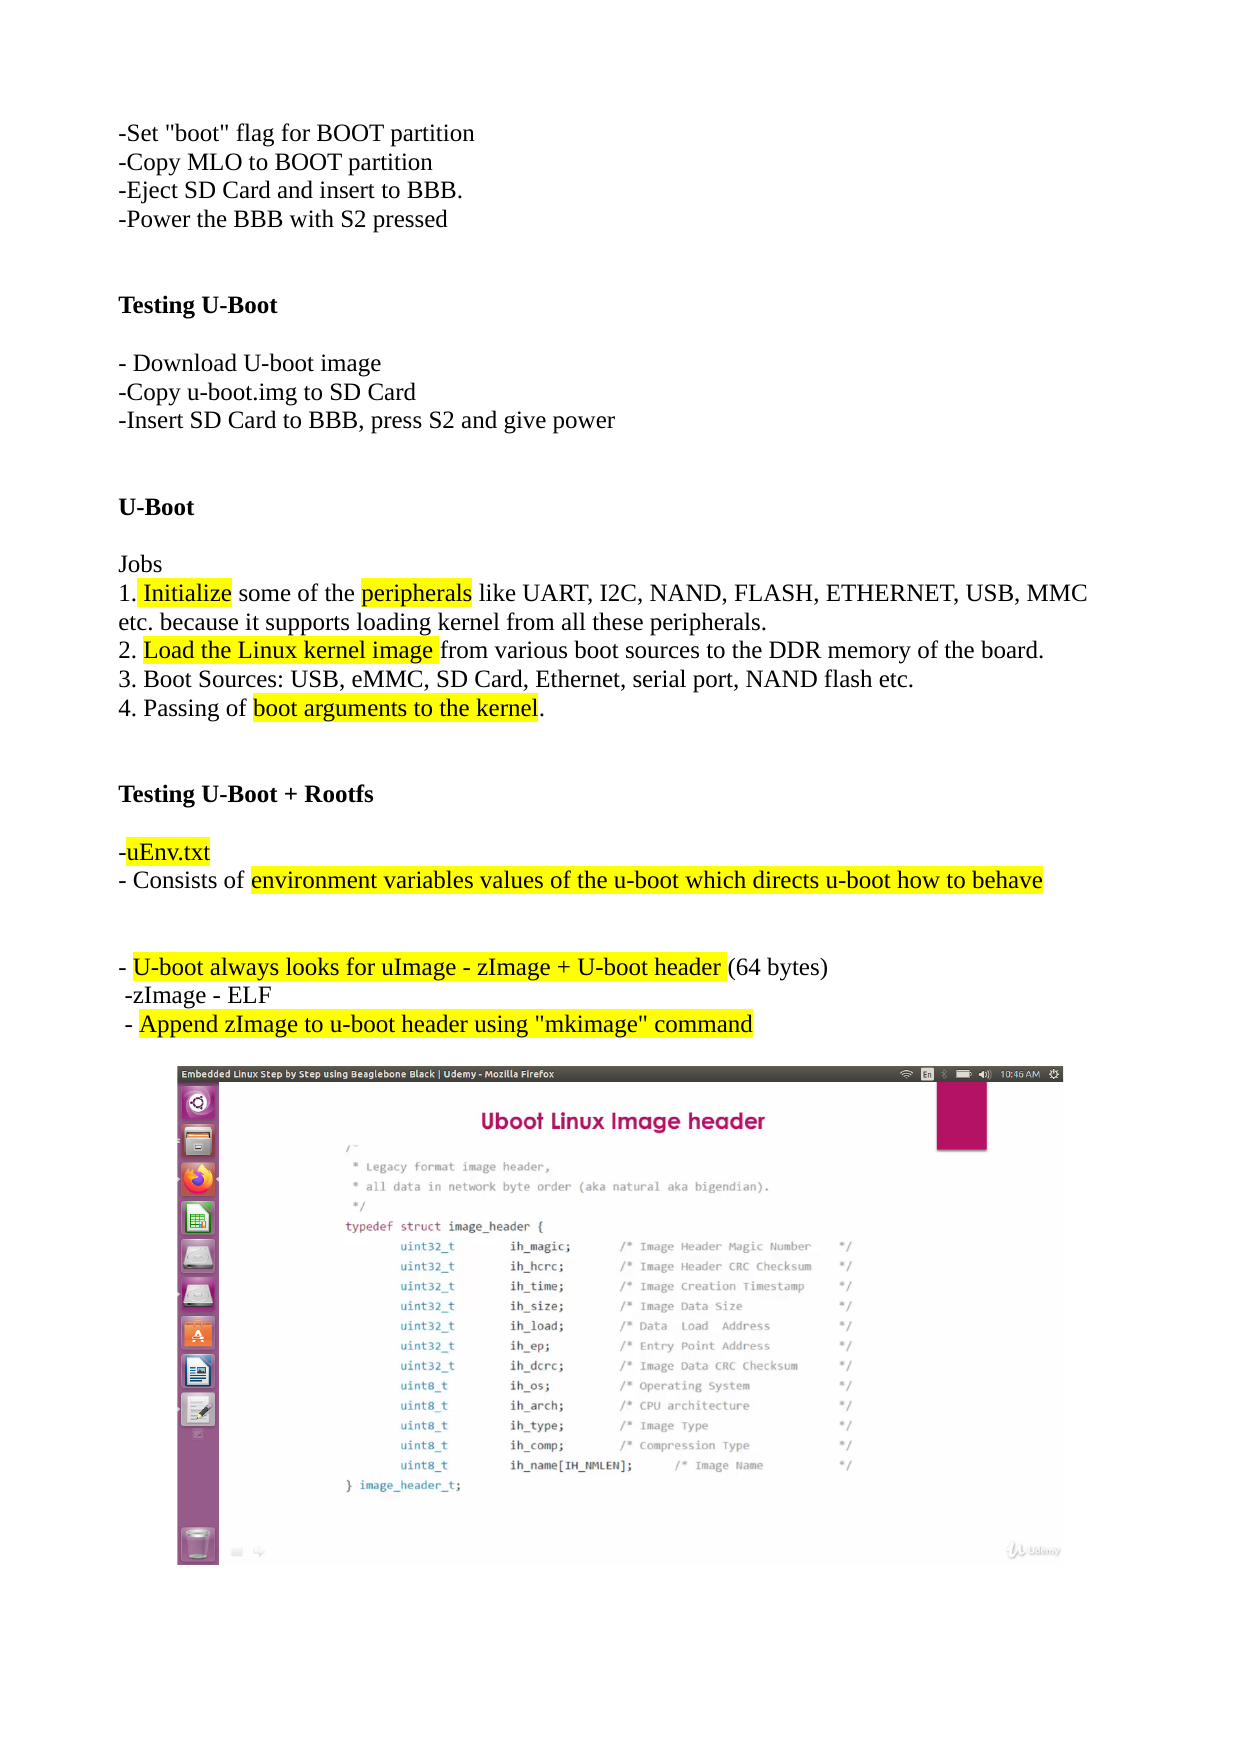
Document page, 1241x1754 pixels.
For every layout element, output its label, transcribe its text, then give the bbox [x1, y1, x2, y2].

text - U-boot always looks for uImage - zImage + U-boot header (64 bytes) [118, 952, 1122, 981]
text Jobs [118, 549, 1122, 578]
text -Set "boot" flag for BOOT partition [118, 118, 1122, 147]
text -Copy MLO to BOOT partition [118, 147, 1122, 176]
text 3. Boot Sources: USB, eMMC, SD Card, Ethernet, serial port, NAND flash etc. [118, 664, 1122, 693]
text -Power the BBB with S2 pressed [118, 204, 1122, 233]
text - Append zImage to u-boot header using "mkimage" command [118, 1009, 1122, 1038]
picture [177, 1066, 1064, 1565]
text U-Boot [118, 492, 1122, 521]
text -uEnv.txt [118, 837, 1122, 866]
text -Copy u-boot.img to SD Card [118, 377, 1122, 406]
text - Download U-boot image [118, 348, 1122, 377]
text -Eject SD Card and insert to BBB. [118, 176, 1122, 204]
text Testing U-Boot + Rootfs [118, 779, 1122, 808]
text - Consists of environment variables values of the u-boot which directs u-boot how to behave [118, 866, 1122, 894]
text 2. Load the Linux kernel image from various boot sources to the DDR memory of the board. [118, 636, 1122, 664]
text 1. Initialize some of the peripherals like UART, I2C, NAND, FLASH, ETHERNET, USB, MMC etc. because it supports loading kernel from all these peripherals. [118, 578, 1122, 636]
text -zImage - ELF [118, 981, 1122, 1009]
text 4. Passing of boot arguments to the kernel. [118, 693, 1122, 722]
text -Insert SD Card to BBB, press S2 and give power [118, 406, 1122, 434]
text Testing U-Boot [118, 291, 1122, 319]
